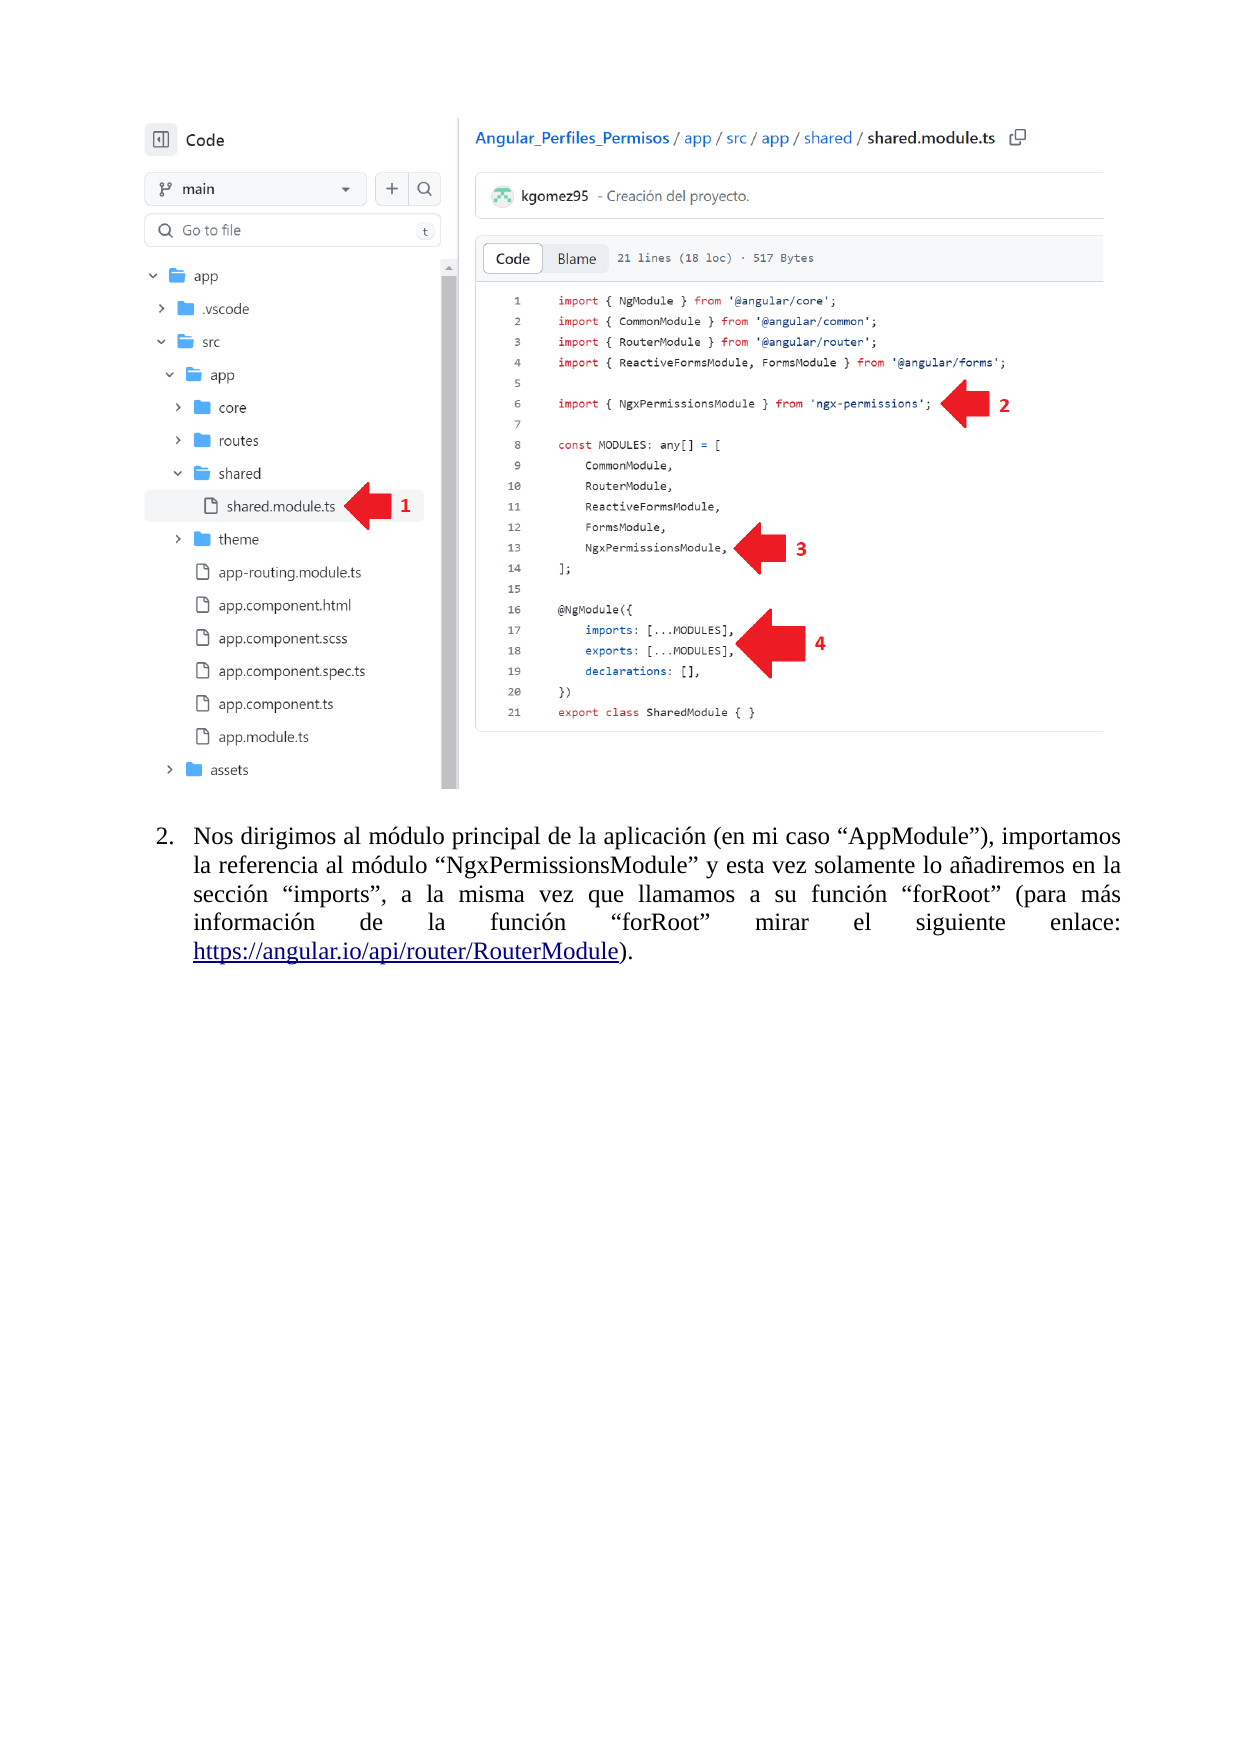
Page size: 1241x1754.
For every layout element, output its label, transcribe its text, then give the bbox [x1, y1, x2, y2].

picture [136, 118, 1104, 793]
list Nos dirigimos al módulo principal de la aplicación (en mi caso “AppModule”), importamos la referencia al módulo “NgxPermissionsModule” y esta vez solamente lo añadiremos en la sección “imports”, a la misma vez que llamamos a su función “forRoot” (para más información de la función “forRoot” mirar el siguiente enlace: https://angular.io/api/router/RouterModule). [156, 821, 1122, 965]
